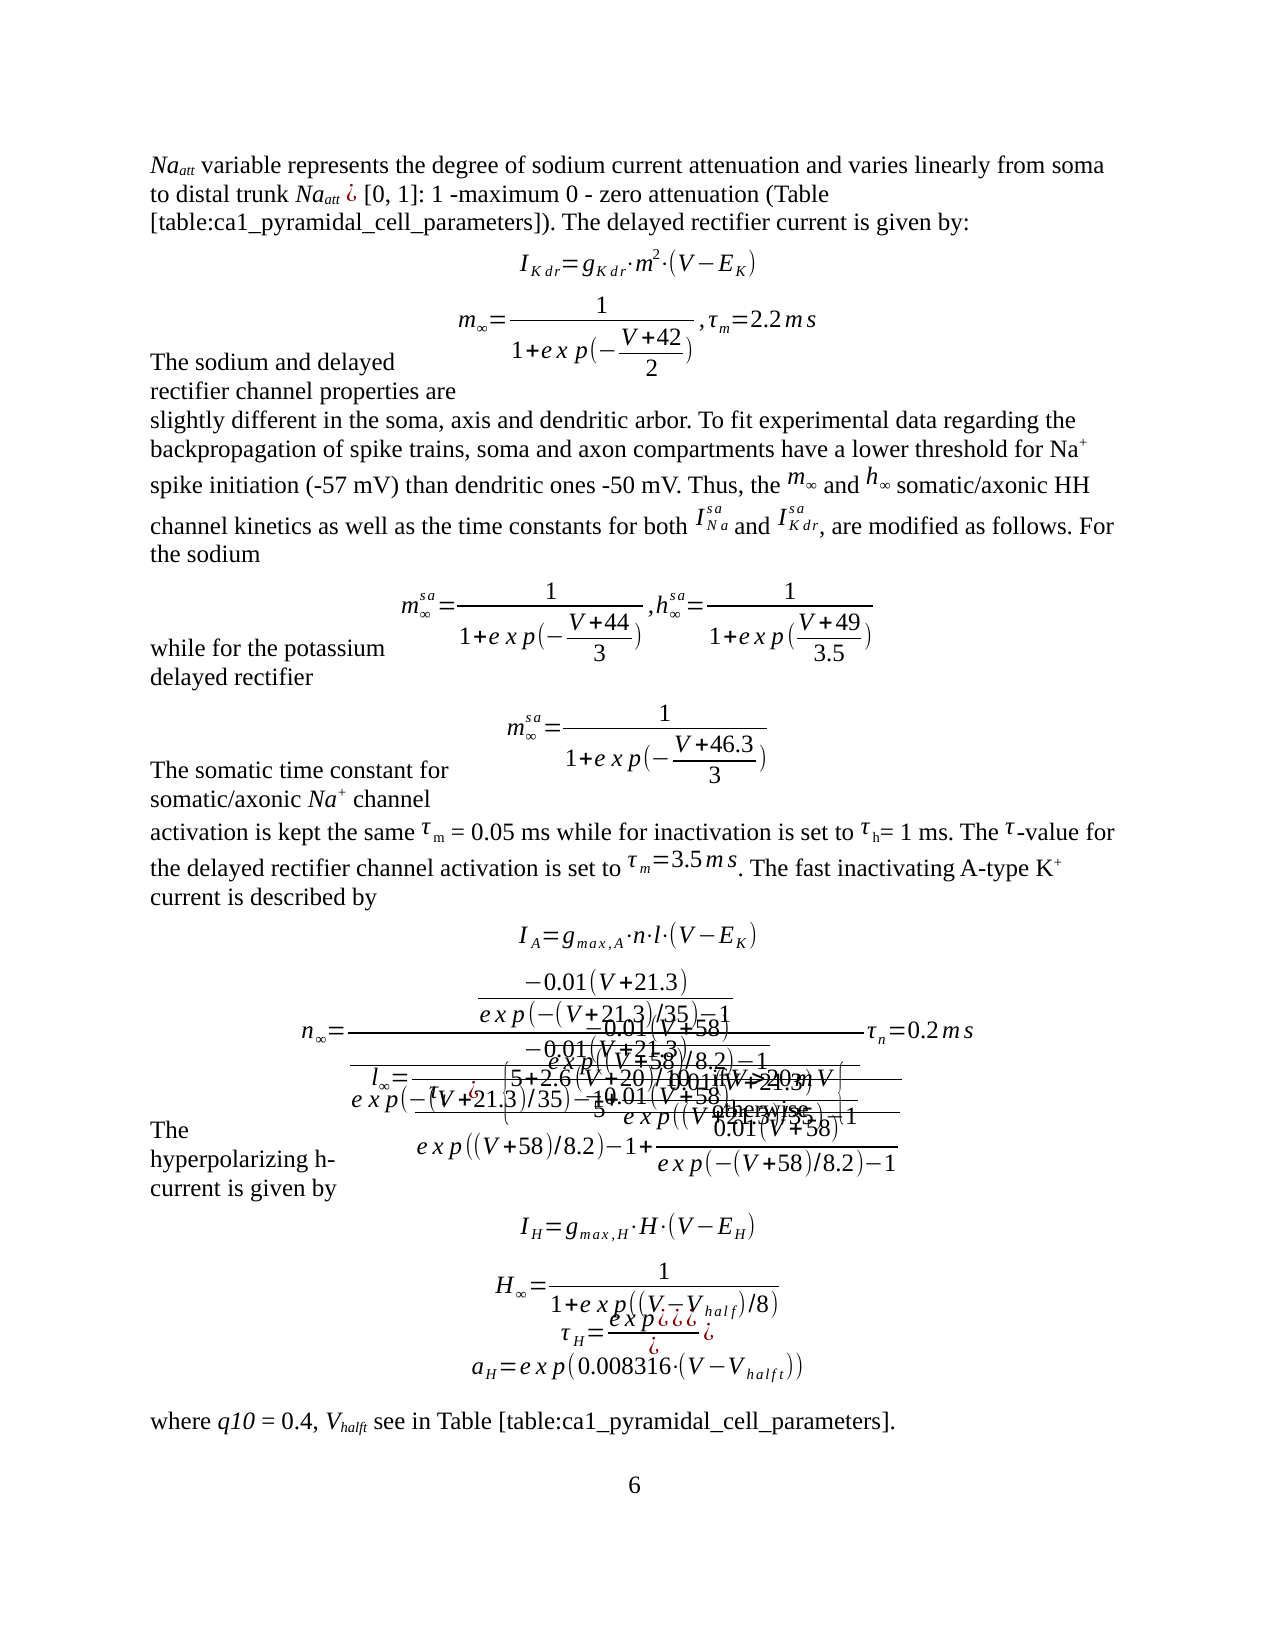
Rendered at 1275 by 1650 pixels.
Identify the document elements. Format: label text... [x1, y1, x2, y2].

text The somatic time constant for somatic/axonic Na+ channel activation is kept the same m = 0.05 ms while for inactivation is set to h= 1 ms. The -value for the delayed rectifier channel activation is set to . The fast inactivating A-type K+ current is described by [150, 755, 1125, 911]
text Naatt variable represents the degree of sodium current attenuation and varies linearly from soma to distal trunk Naatt [0, 1]: 1 -maximum 0 - zero attenuation (Table [table:ca1_pyramidal_cell_parameters]). The delayed rectifier current is given by: [150, 150, 1125, 236]
text while for the potassium delayed rectifier [150, 633, 1125, 690]
text The sodium and delayed rectifier channel properties are slightly different in the soma, axis and dendritic arbor. To fit experimental data regarding the backpropagation of spike trains, soma and axon compartments have a lower threshold for Na+ spike initiation (-57 mV) than dendritic ones -50 mV. Thus, the and somatic/axonic HH channel kinetics as well as the time constants for both and , are modified as follows. For the sodium [150, 347, 1125, 568]
text where q10 = 0.4, Vhalft see in Table [table:ca1_pyramidal_cell_parameters]. [150, 1406, 1125, 1435]
text The hyperpolarizing h-current is given by [150, 1116, 1125, 1202]
